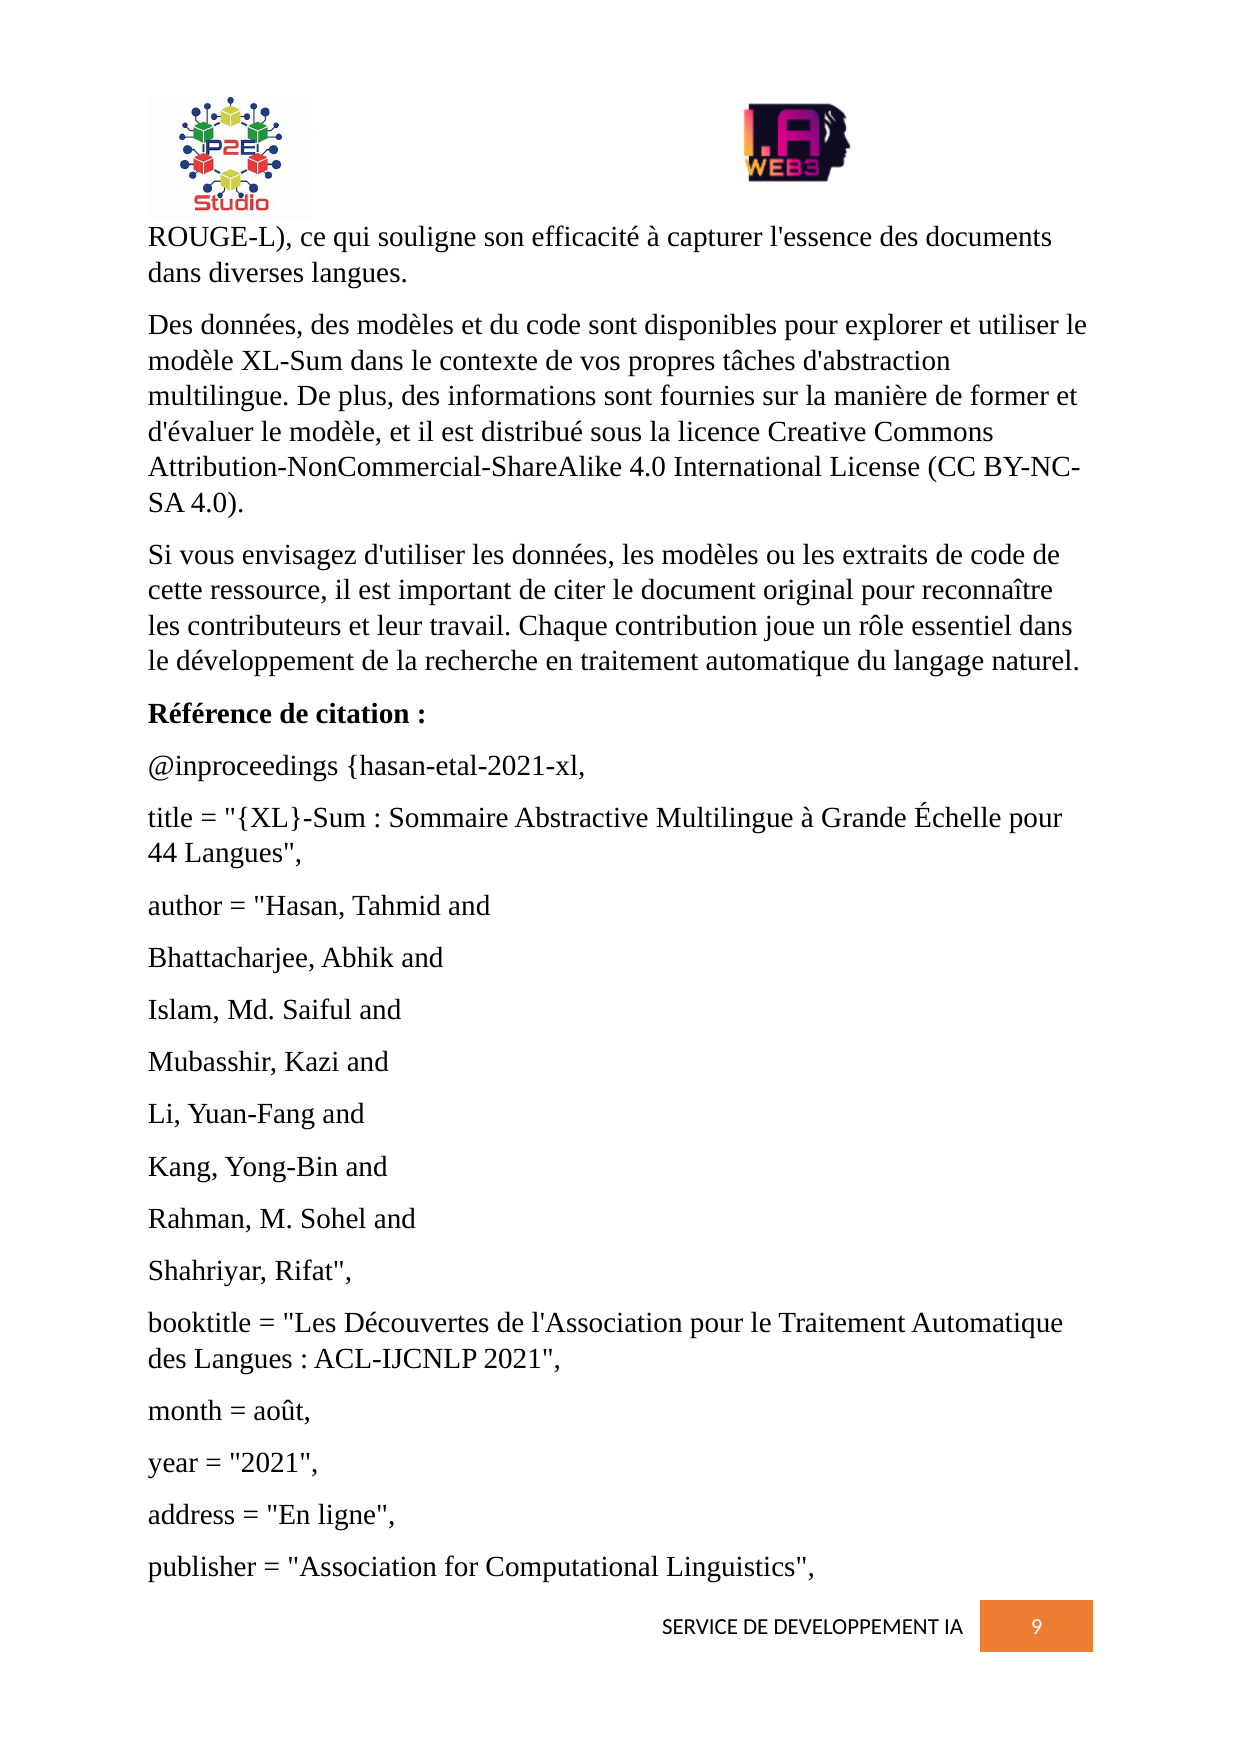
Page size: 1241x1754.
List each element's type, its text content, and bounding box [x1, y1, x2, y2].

text booktitle = "Les Découvertes de l'Association pour le Traitement Automatique des Langues : ACL-IJCNLP 2021", [148, 1305, 1093, 1374]
text Mubasshir, Kazi and [148, 1044, 1093, 1078]
text Référence de citation : [148, 696, 1093, 729]
text title = "{XL}-Sum : Sommaire Abstractive Multilingue à Grande Échelle pour 44 Langues", [148, 800, 1093, 869]
text year = "2021", [148, 1445, 1093, 1479]
text Si vous envisagez d'utiliser les données, les modèles ou les extraits de code de cette ressource, il est important de citer le document original pour reconnaître les contributeurs et leur travail. Chaque contribution joue un rôle essentiel dans le développement de la recherche en traitement automatique du langage naturel. [148, 537, 1093, 677]
text address = "En ligne", [148, 1497, 1093, 1531]
text Des données, des modèles et du code sont disponibles pour explorer et utiliser le modèle XL-Sum dans le contexte de vos propres tâches d'abstraction multilingue. De plus, des informations sont fournies sur la manière de former et d'évaluer le modèle, et il est distribué sous la licence Creative Commons Attribution-NonCommercial-ShareAlike 4.0 International License (CC BY-NC-SA 4.0). [148, 307, 1093, 518]
text Islam, Md. Saiful and [148, 992, 1093, 1026]
text @inproceedings {hasan-etal-2021-xl, [148, 748, 1093, 781]
text Shahriyar, Rifat", [148, 1253, 1093, 1287]
text author = "Hasan, Tahmid and [148, 888, 1093, 921]
text Rahman, M. Sohel and [148, 1201, 1093, 1234]
text ROUGE-L), ce qui souligne son efficacité à capturer l'essence des documents dans diverses langues. [148, 219, 1093, 288]
text month = août, [148, 1393, 1093, 1427]
text publisher = "Association for Computational Linguistics", [148, 1549, 1093, 1583]
text Li, Yuan-Fang and [148, 1097, 1093, 1130]
text Kang, Yong-Bin and [148, 1149, 1093, 1182]
text Bhattacharjee, Abhik and [148, 940, 1093, 973]
